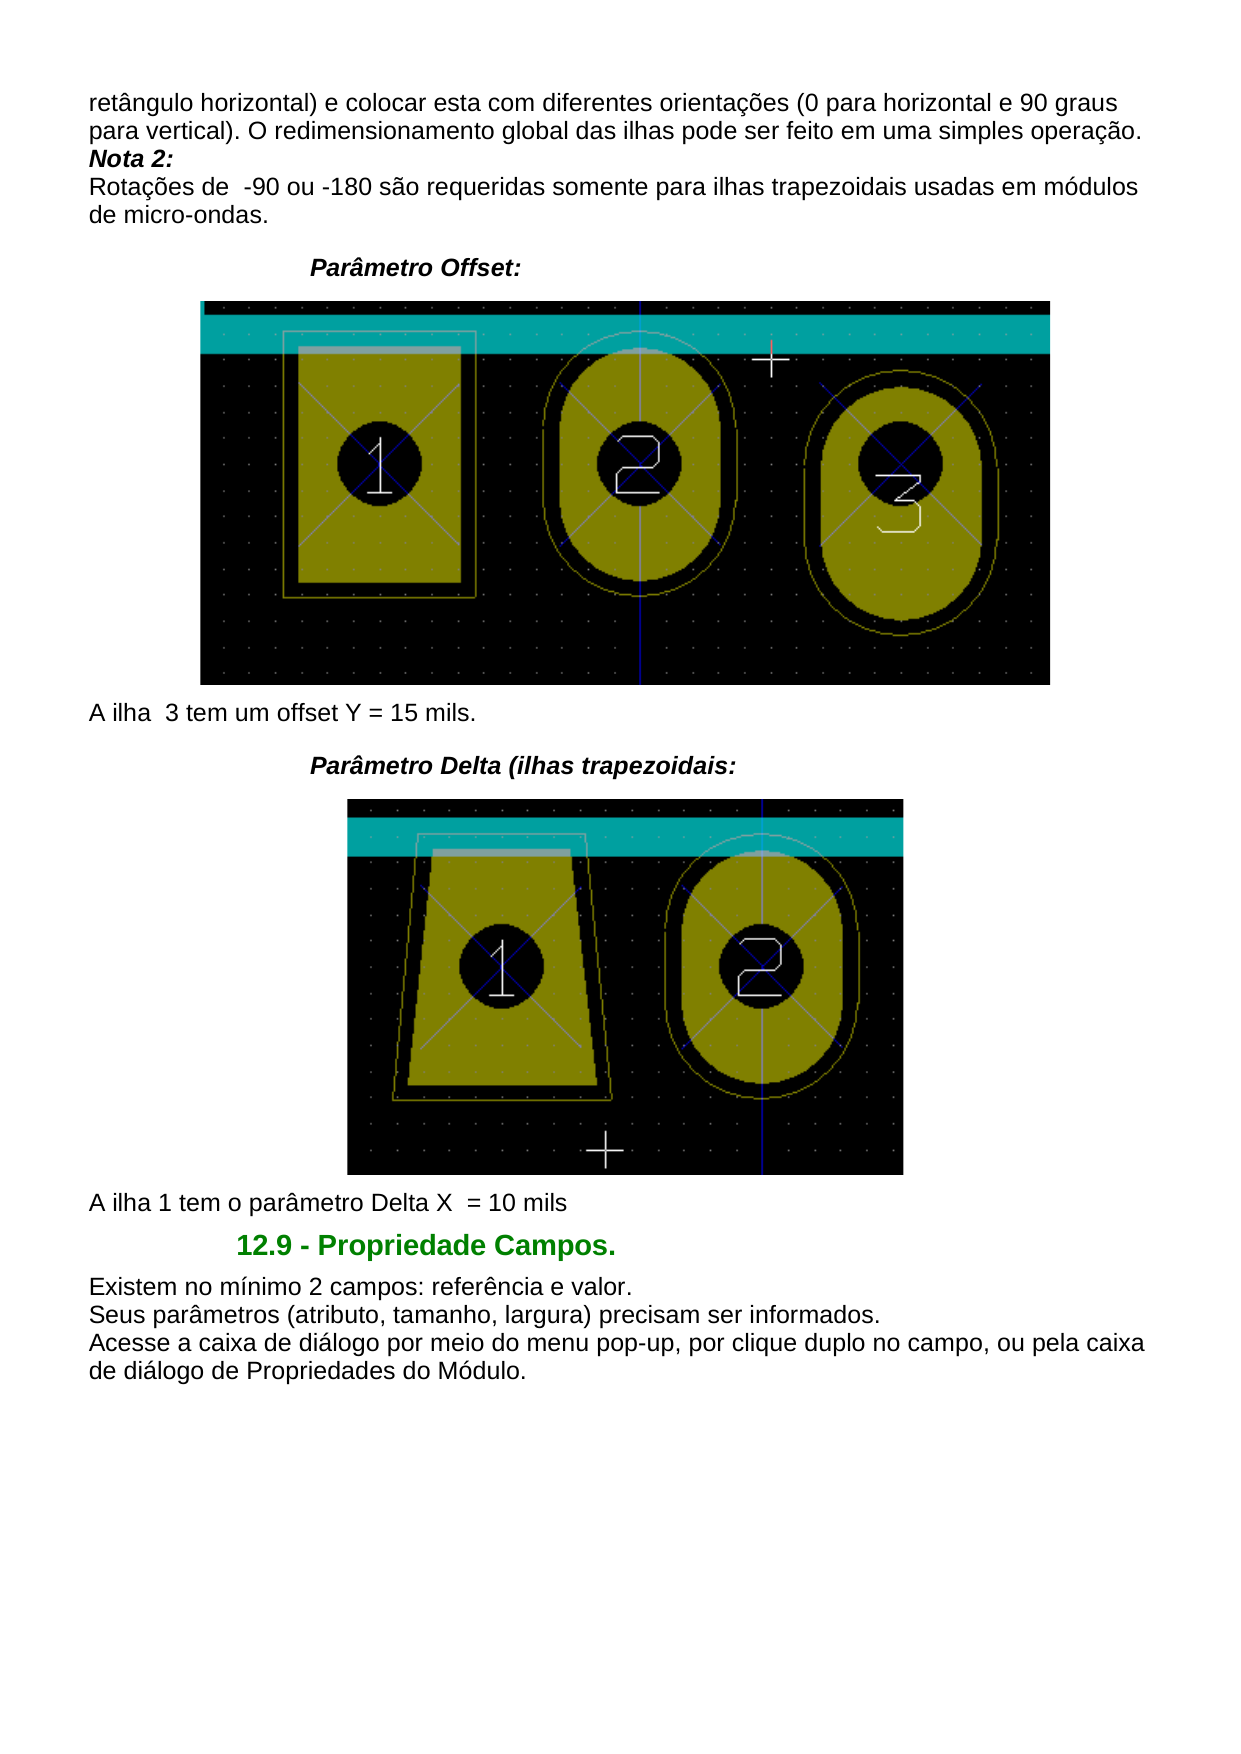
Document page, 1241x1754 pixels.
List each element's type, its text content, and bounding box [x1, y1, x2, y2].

text Existem no mínimo 2 campos: referência e valor. [88, 1273, 1162, 1301]
picture [200, 301, 1051, 685]
text Acesse a caixa de diálogo por meio do menu pop-up, por clique duplo no campo, ou pela caixa de diálogo de Propriedades do Módulo. [88, 1329, 1162, 1385]
subtitle Parâmetro Delta (ilhas trapezoidais: [310, 752, 1162, 779]
text A ilha 1 tem o parâmetro Delta X = 10 mils [88, 1189, 1162, 1217]
subtitle Parâmetro Offset: [310, 254, 1162, 282]
subtitle Propriedade Campos. [162, 1228, 1162, 1261]
picture [347, 799, 904, 1175]
text A ilha 3 tem um offset Y = 15 mils. [88, 698, 1162, 727]
text Nota 2: [88, 144, 1162, 173]
text Seus parâmetros (atributo, tamanho, largura) precisam ser informados. [88, 1301, 1162, 1329]
text retângulo horizontal) e colocar esta com diferentes orientações (0 para horizontal e 90 graus para vertical). O redimensionamento global das ilhas pode ser feito em uma simples operação. [88, 88, 1162, 144]
text Rotações de -90 ou -180 são requeridas somente para ilhas trapezoidais usadas em módulos de micro-ondas. [88, 173, 1162, 229]
